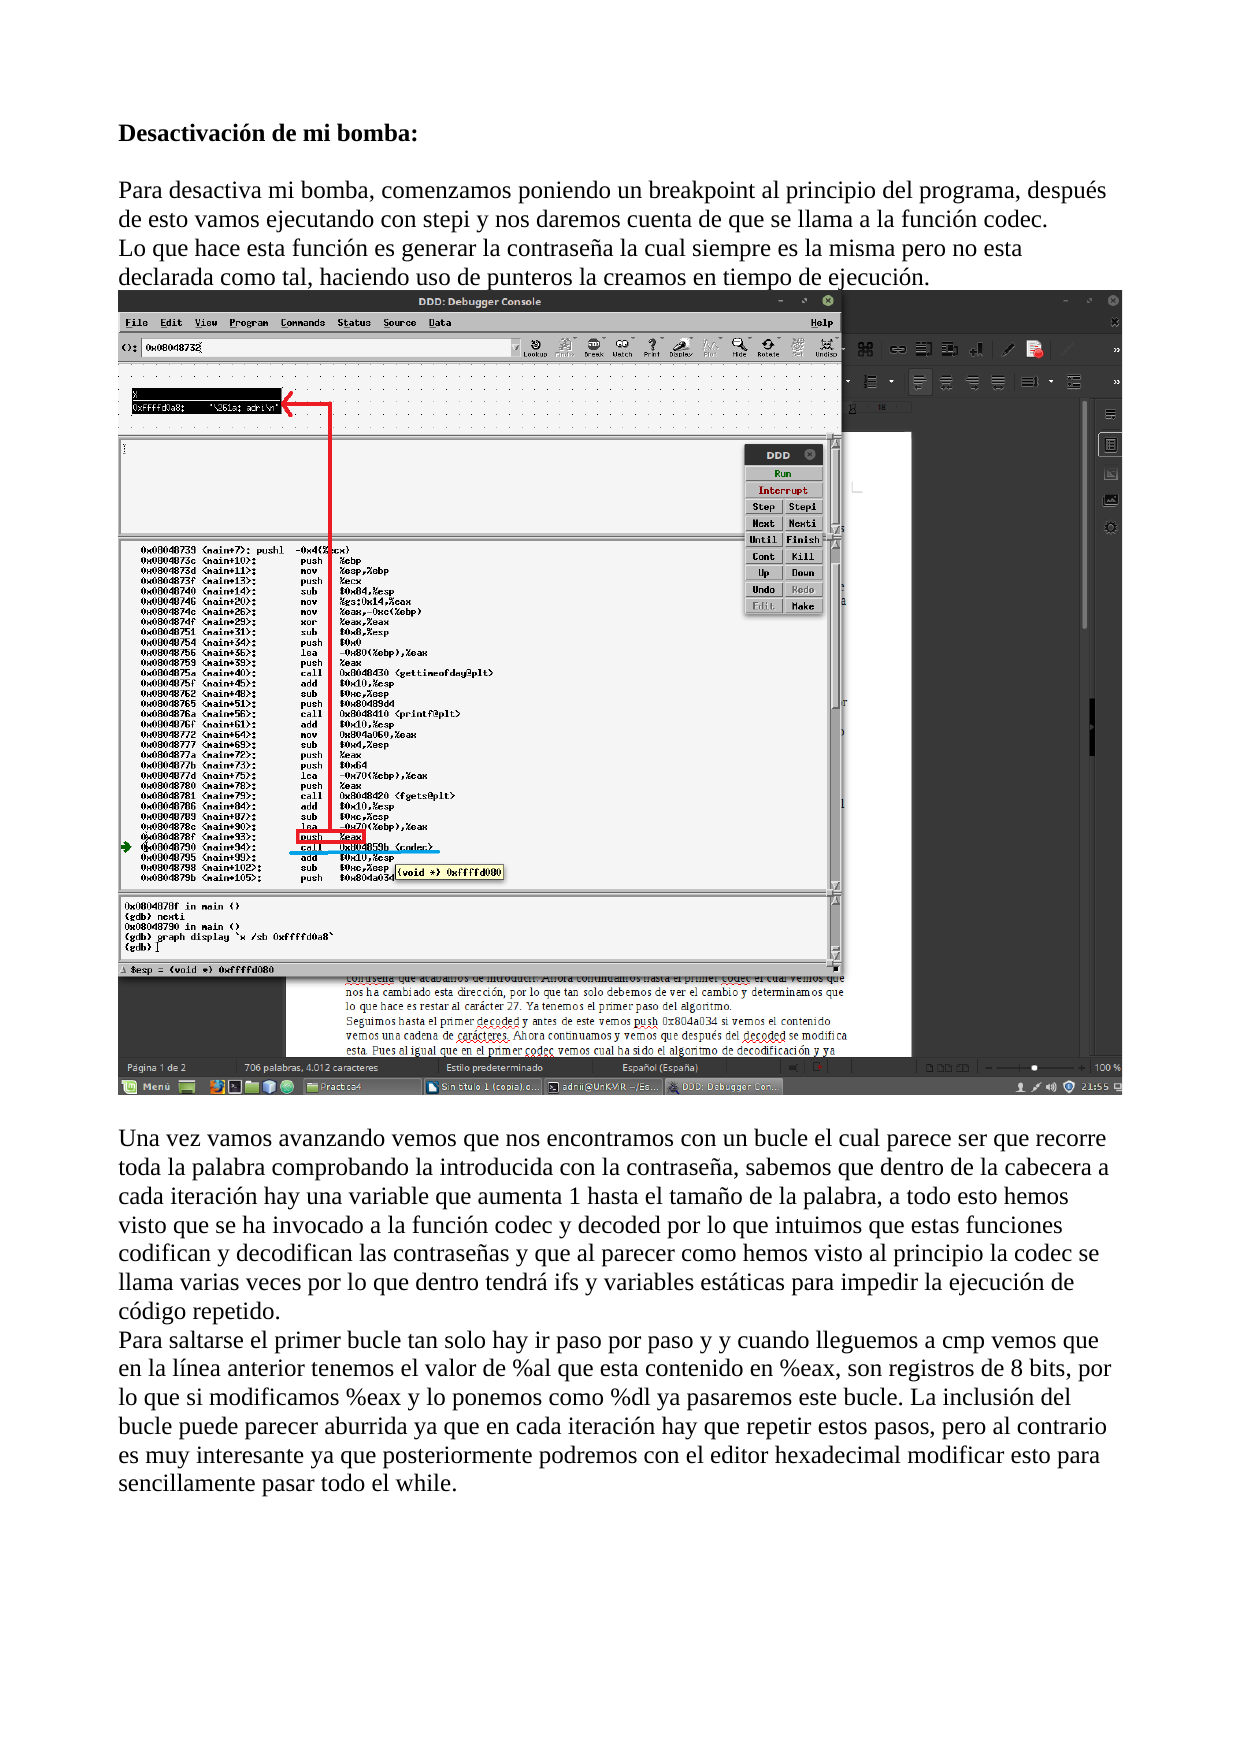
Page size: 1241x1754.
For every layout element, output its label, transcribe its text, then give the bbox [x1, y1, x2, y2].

text Desactivación de mi bomba: [118, 118, 1122, 147]
text Para desactiva mi bomba, comenzamos poniendo un breakpoint al principio del programa, después de esto vamos ejecutando con stepi y nos daremos cuenta de que se llama a la función codec. [118, 176, 1122, 233]
text Una vez vamos avanzando vemos que nos encontramos con un bucle el cual parece ser que recorre toda la palabra comprobando la introducida con la contraseña, sabemos que dentro de la cabecera a cada iteración hay una variable que aumenta 1 hasta el tamaño de la palabra, a todo esto hemos visto que se ha invocado a la función codec y decoded por lo que intuimos que estas funciones codifican y decodifican las contraseñas y que al parecer como hemos visto al principio la codec se llama varias veces por lo que dentro tendrá ifs y variables estáticas para impedir la ejecución de código repetido. [118, 1123, 1122, 1325]
picture [118, 290, 1123, 1095]
text Para saltarse el primer bucle tan solo hay ir paso por paso y y cuando lleguemos a cmp vemos que en la línea anterior tenemos el valor de %al que esta contenido en %eax, son registros de 8 bits, por lo que si modificamos %eax y lo ponemos como %dl ya pasaremos este bucle. La inclusión del bucle puede parecer aburrida ya que en cada iteración hay que repetir estos pasos, pero al contrario es muy interesante ya que posteriormente podremos con el editor hexadecimal modificar esto para sencillamente pasar todo el while. [118, 1325, 1122, 1497]
text Lo que hace esta función es generar la contraseña la cual siempre es la misma pero no esta declarada como tal, haciendo uso de punteros la creamos en tiempo de ejecución. [118, 233, 1122, 290]
